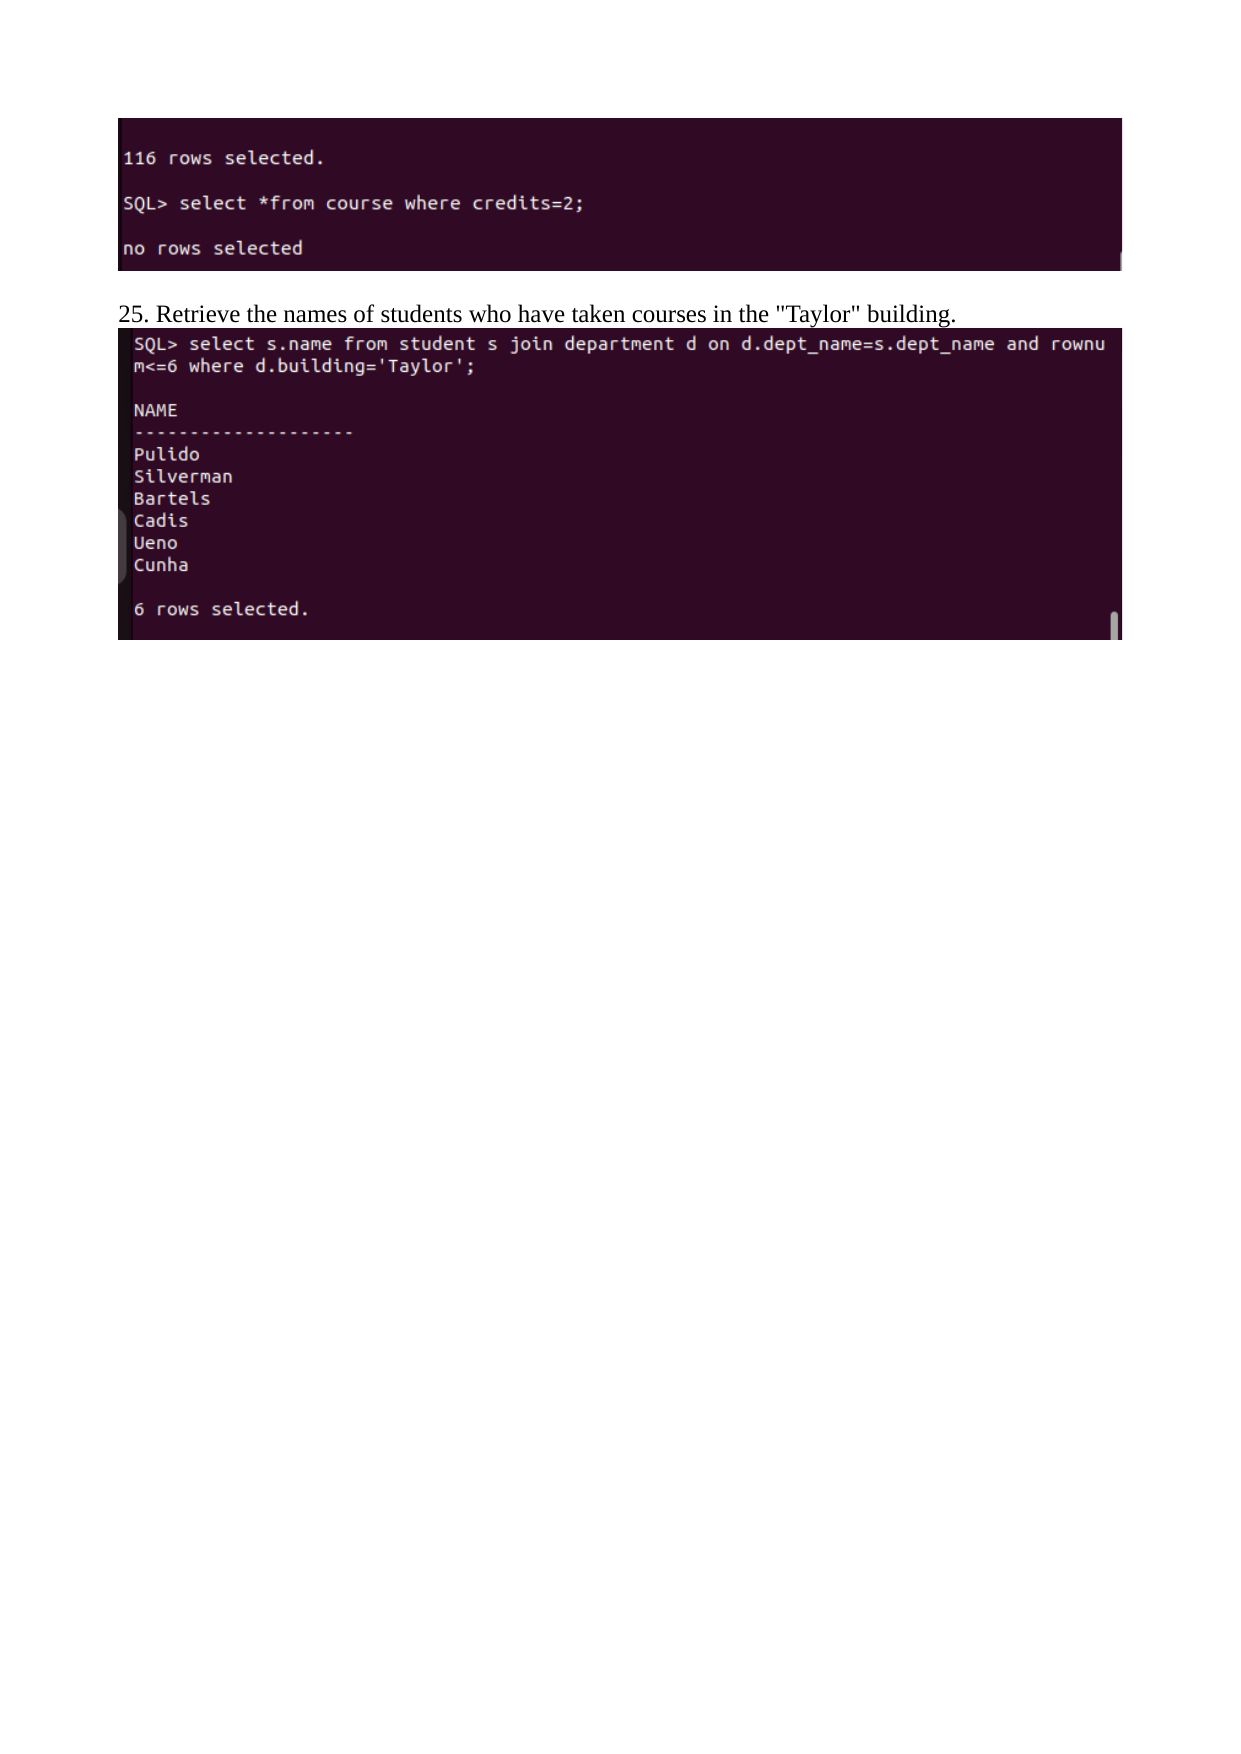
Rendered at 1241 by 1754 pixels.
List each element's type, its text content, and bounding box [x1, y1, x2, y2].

picture [118, 118, 1123, 271]
picture [118, 328, 1123, 640]
text 25. Retrieve the names of students who have taken courses in the "Taylor" building. [118, 299, 1122, 328]
